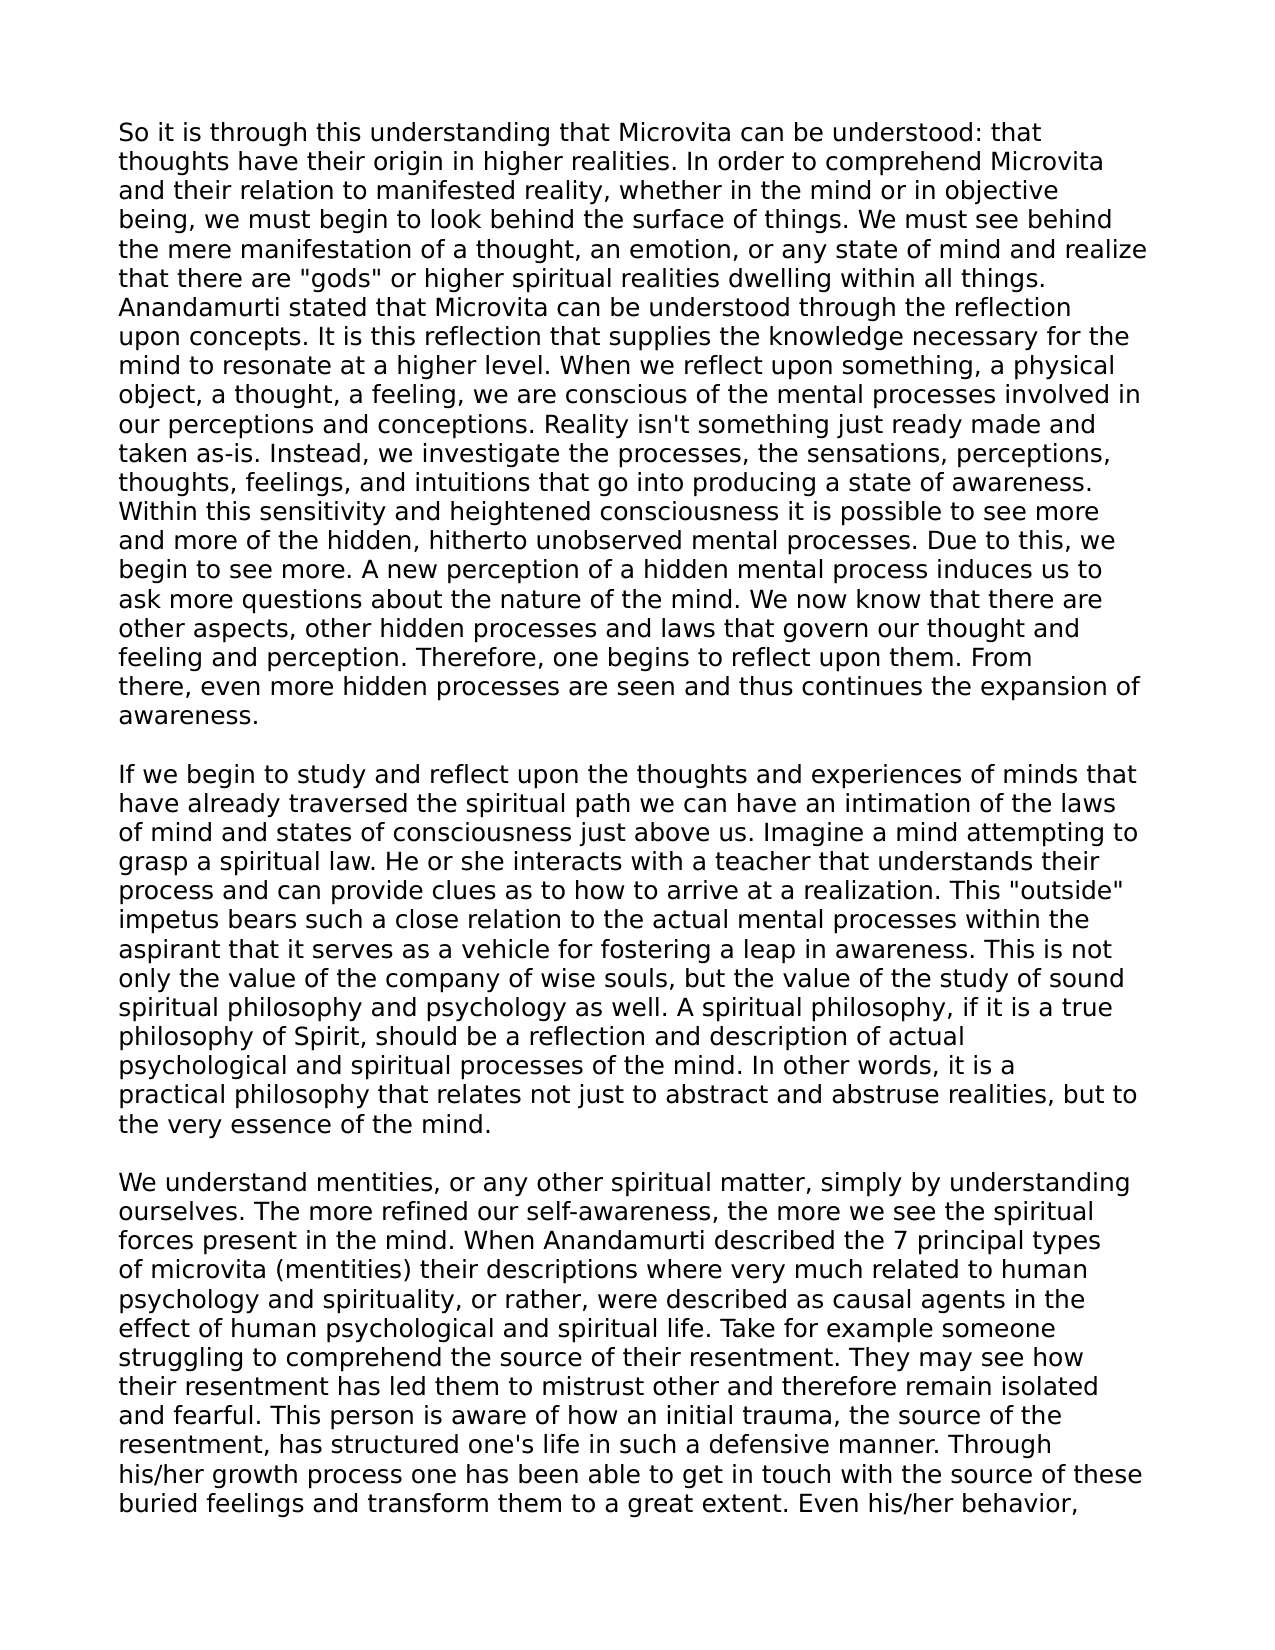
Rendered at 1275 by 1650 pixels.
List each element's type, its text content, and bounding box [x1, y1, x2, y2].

text aspirant that it serves as a vehicle for fostering a leap in awareness. This is not [118, 935, 1157, 964]
text have already traversed the spiritual path we can have an intimation of the laws [118, 789, 1157, 818]
text awareness. [118, 701, 1157, 731]
text our perceptions and conceptions. Reality isn't something just ready made and [118, 410, 1157, 439]
text impetus bears such a close relation to the actual mental processes within the [118, 906, 1157, 935]
text taken as-is. Instead, we investigate the processes, the sensations, perceptions, [118, 439, 1157, 468]
text there, even more hidden processes are seen and thus continues the expansion of [118, 672, 1157, 701]
text and more of the hidden, hitherto unobserved mental processes. Due to this, we [118, 526, 1157, 556]
text philosophy of Spirit, should be a reflection and description of actual [118, 1022, 1157, 1051]
text thoughts have their origin in higher realities. In order to comprehend Microvita [118, 147, 1157, 176]
text upon concepts. It is this reflection that supplies the knowledge necessary for the [118, 322, 1157, 351]
text Within this sensitivity and heightened consciousness it is possible to see more [118, 497, 1157, 526]
text mind to resonate at a higher level. When we reflect upon something, a physical [118, 351, 1157, 381]
text that there are "gods" or higher spiritual realities dwelling within all things. [118, 264, 1157, 293]
text buried feelings and transform them to a great extent. Even his/her behavior, [118, 1489, 1157, 1518]
text other aspects, other hidden processes and laws that govern our thought and [118, 614, 1157, 643]
text We understand mentities, or any other spiritual matter, simply by understanding [118, 1168, 1157, 1197]
text being, we must begin to look behind the surface of things. We must see behind [118, 206, 1157, 235]
text object, a thought, a feeling, we are conscious of the mental processes involved in [118, 381, 1157, 410]
text of mind and states of consciousness just above us. Imagine a mind attempting to [118, 818, 1157, 847]
text forces present in the mind. When Anandamurti described the 7 principal types [118, 1226, 1157, 1256]
text resentment, has structured one's life in such a defensive manner. Through [118, 1431, 1157, 1460]
text effect of human psychological and spiritual life. Take for example someone [118, 1314, 1157, 1343]
text and their relation to manifested reality, whether in the mind or in objective [118, 176, 1157, 206]
text the mere manifestation of a thought, an emotion, or any state of mind and realize [118, 235, 1157, 264]
text thoughts, feelings, and intuitions that go into producing a state of awareness. [118, 468, 1157, 497]
text his/her growth process one has been able to get in touch with the source of these [118, 1460, 1157, 1489]
text Anandamurti stated that Microvita can be understood through the reflection [118, 293, 1157, 322]
text If we begin to study and reflect upon the thoughts and experiences of minds that [118, 760, 1157, 789]
text psychology and spirituality, or rather, were described as causal agents in the [118, 1285, 1157, 1314]
text process and can provide clues as to how to arrive at a realization. This "outside" [118, 876, 1157, 906]
text and fearful. This person is aware of how an initial trauma, the source of the [118, 1401, 1157, 1431]
text only the value of the company of wise souls, but the value of the study of sound [118, 964, 1157, 993]
text of microvita (mentities) their descriptions where very much related to human [118, 1256, 1157, 1285]
text begin to see more. A new perception of a hidden mental process induces us to [118, 556, 1157, 585]
text feeling and perception. Therefore, one begins to reflect upon them. From [118, 643, 1157, 672]
text practical philosophy that relates not just to abstract and abstruse realities, but to [118, 1081, 1157, 1110]
text their resentment has led them to mistrust other and therefore remain isolated [118, 1372, 1157, 1401]
text ourselves. The more refined our self-awareness, the more we see the spiritual [118, 1197, 1157, 1226]
text So it is through this understanding that Microvita can be understood: that [118, 118, 1157, 147]
text struggling to comprehend the source of their resentment. They may see how [118, 1343, 1157, 1372]
text grasp a spiritual law. He or she interacts with a teacher that understands their [118, 847, 1157, 876]
text psychological and spiritual processes of the mind. In other words, it is a [118, 1051, 1157, 1081]
text spiritual philosophy and psychology as well. A spiritual philosophy, if it is a true [118, 993, 1157, 1022]
text the very essence of the mind. [118, 1110, 1157, 1139]
text ask more questions about the nature of the mind. We now know that there are [118, 585, 1157, 614]
